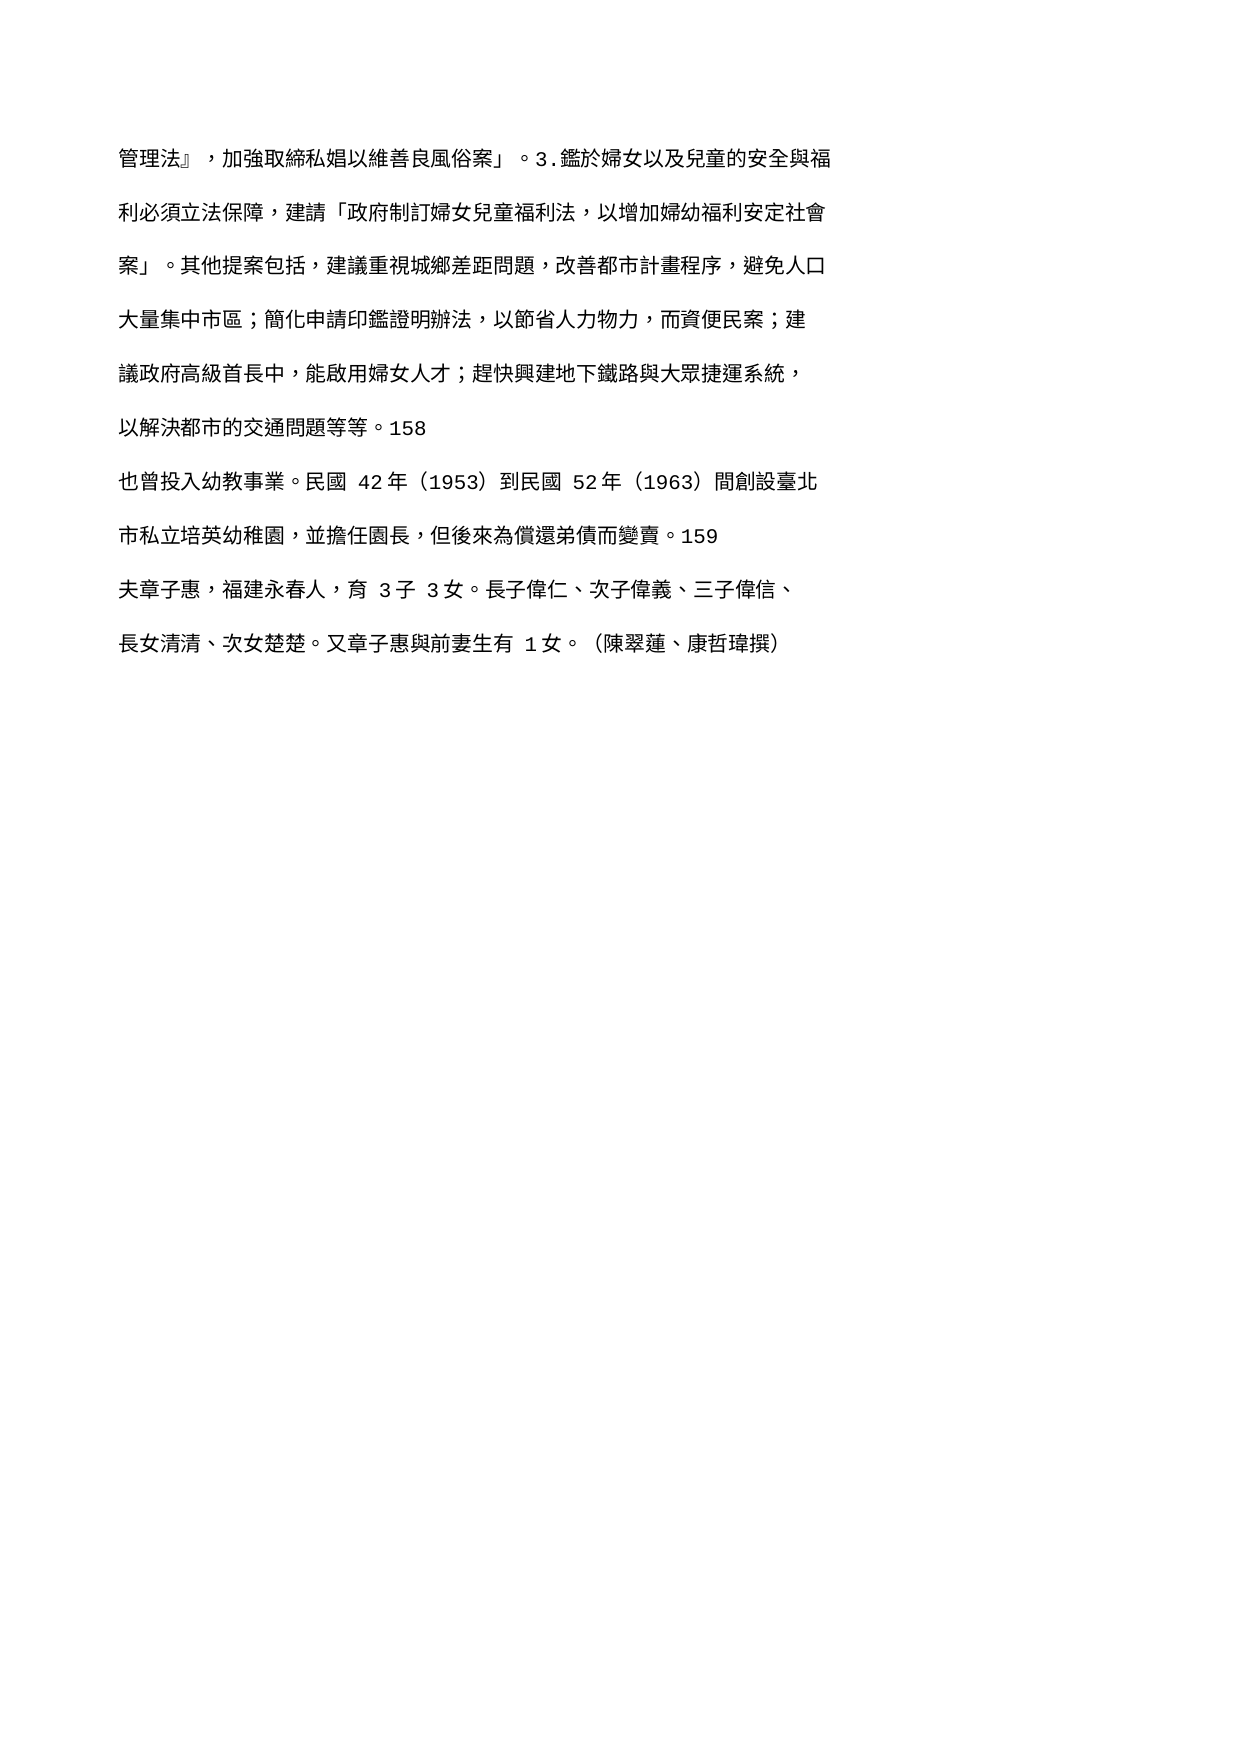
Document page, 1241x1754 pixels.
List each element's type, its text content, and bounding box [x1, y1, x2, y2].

text 管理法』，加強取締私娼以維善良風俗案」。3.鑑於婦女以及兒童的安全與福 [118, 142, 1122, 172]
text 議政府高級首長中，能啟用婦女人才；趕快興建地下鐵路與大眾捷運系統， [118, 357, 1122, 388]
text 長女清清、次女楚楚。又章子惠與前妻生有 1女。（陳翠蓮、康哲瑋撰） [118, 627, 1122, 658]
text 案」。其他提案包括，建議重視城鄉差距問題，改善都市計畫程序，避免人口 [118, 250, 1122, 280]
text 利必須立法保障，建請「政府制訂婦女兒童福利法，以增加婦幼福利安定社會 [118, 196, 1122, 226]
text 大量集中市區；簡化申請印鑑證明辦法，以節省人力物力，而資便民案；建 [118, 303, 1122, 334]
text 夫章子惠，福建永春人，育 3子 3女。長子偉仁、次子偉義、三子偉信、 [118, 573, 1122, 604]
text 也曾投入幼教事業。民國 42年（1953）到民國 52年（1963）間創設臺北 [118, 465, 1122, 496]
text 以解決都市的交通問題等等。158 [118, 411, 1122, 442]
text 市私立培英幼稚園，並擔任園長，但後來為償還弟債而變賣。159 [118, 519, 1122, 550]
